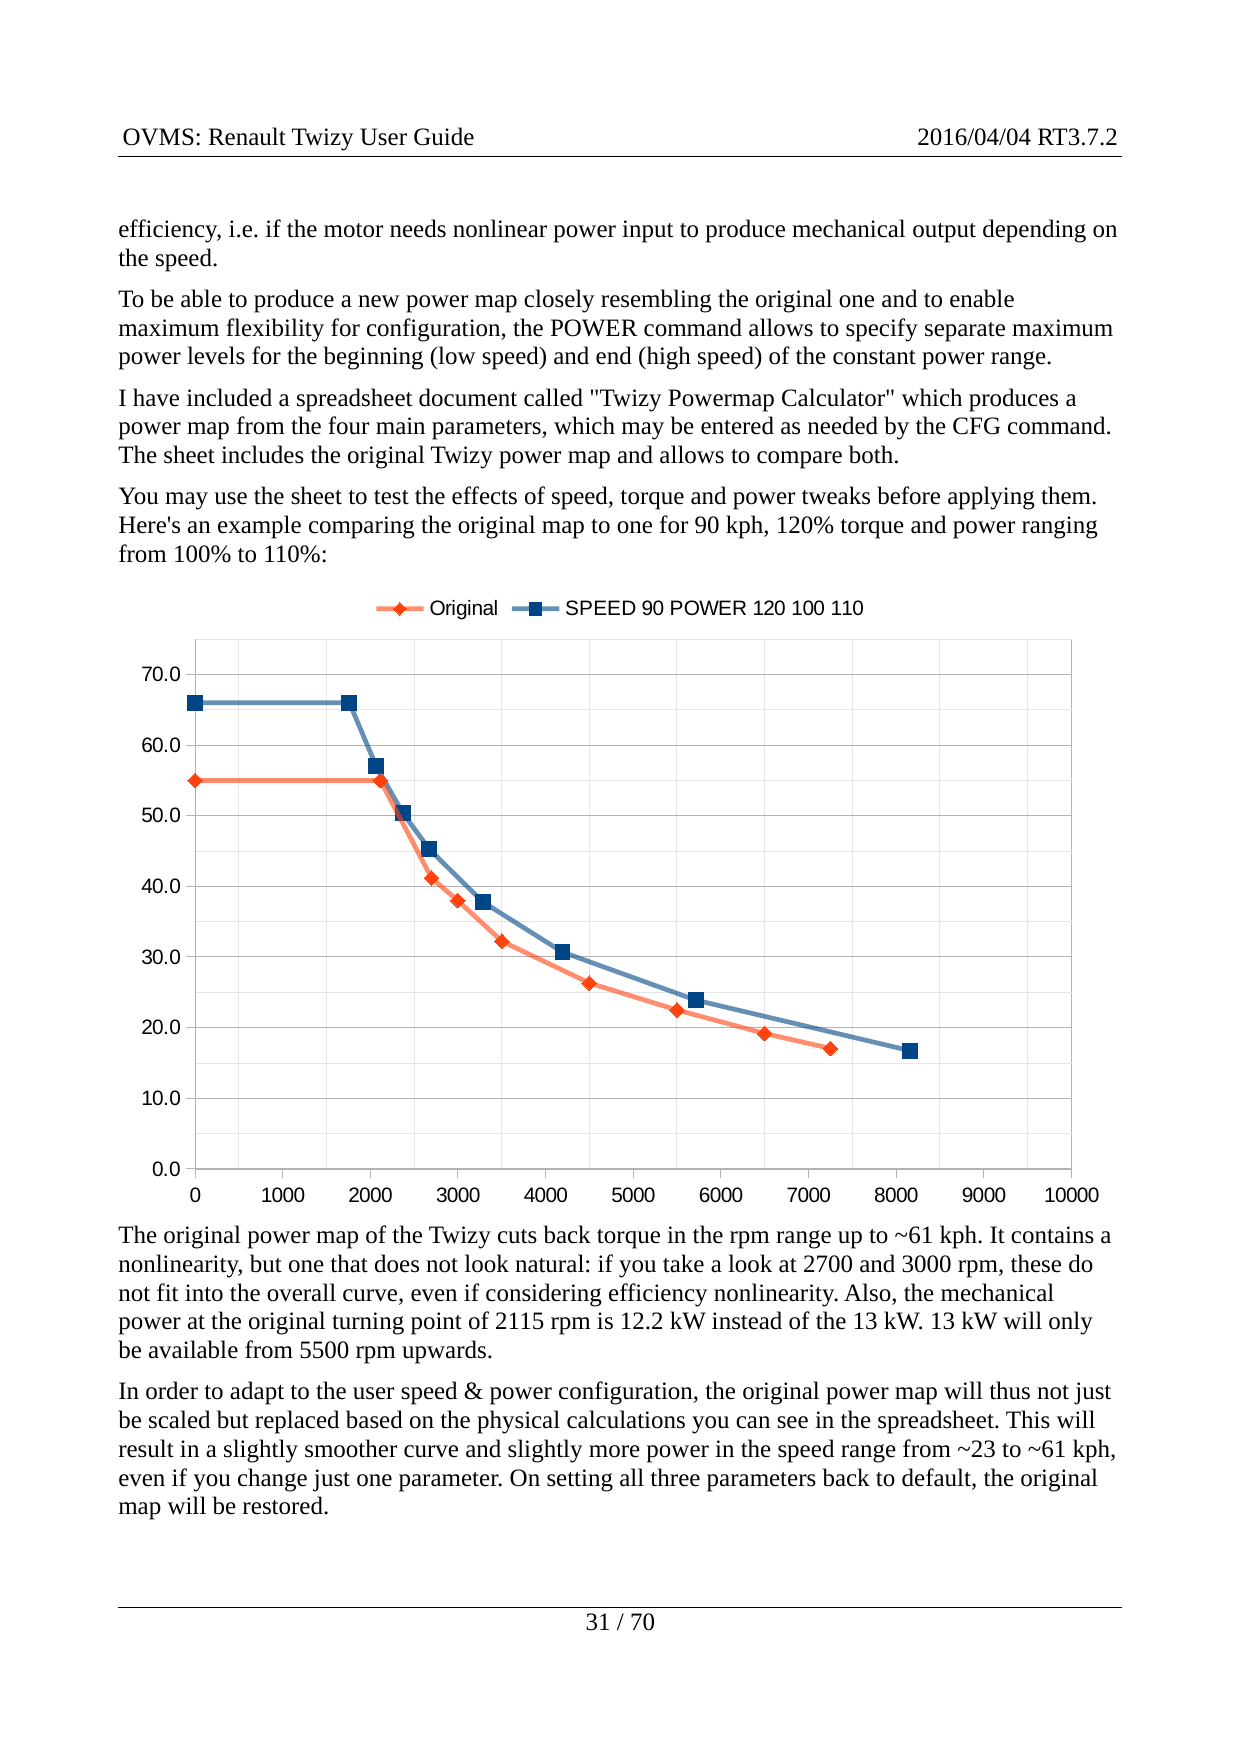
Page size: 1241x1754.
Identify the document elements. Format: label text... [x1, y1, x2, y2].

text To be able to produce a new power map closely resembling the original one and to enable maximum flexibility for configuration, the POWER command allows to specify separate maximum power levels for the beginning (low speed) and end (high speed) of the constant power range. [118, 284, 1122, 370]
text In order to adapt to the user speed & power configuration, the original power map will thus not just be scaled but replaced based on the physical calculations you can see in the spreadsheet. This will result in a slightly smoother curve and slightly more power in the speed range from ~23 to ~61 kph, even if you change just one parameter. On setting all three parameters back to default, the original map will be restored. [118, 1376, 1122, 1520]
text The original power map of the Twizy cuts back torque in the rpm range up to ~61 kph. It contains a nonlinearity, but one that does not look natural: if you take a look at 2700 and 3000 rpm, these do not fit into the overall curve, even if considering efficiency nonlinearity. Also, the mechanical power at the original turning point of 2115 rpm is 12.2 kW instead of the 13 kW. 13 kW will only be available from 5500 rpm upwards. [118, 580, 1122, 1364]
text You may use the sheet to test the effects of speed, torque and power tweaks before applying them. Here's an example comparing the original map to one for 90 kph, 120% torque and power ranging from 100% to 110%: [118, 481, 1122, 568]
text efficiency, i.e. if the motor needs nonlinear power input to produce mechanical output depending on the speed. [118, 214, 1122, 271]
text I have included a spreadsheet document called "Twizy Powermap Calculator" which produces a power map from the four main parameters, which may be entered as needed by the CFG command. The sheet includes the original Twizy power map and allows to compare both. [118, 383, 1122, 469]
